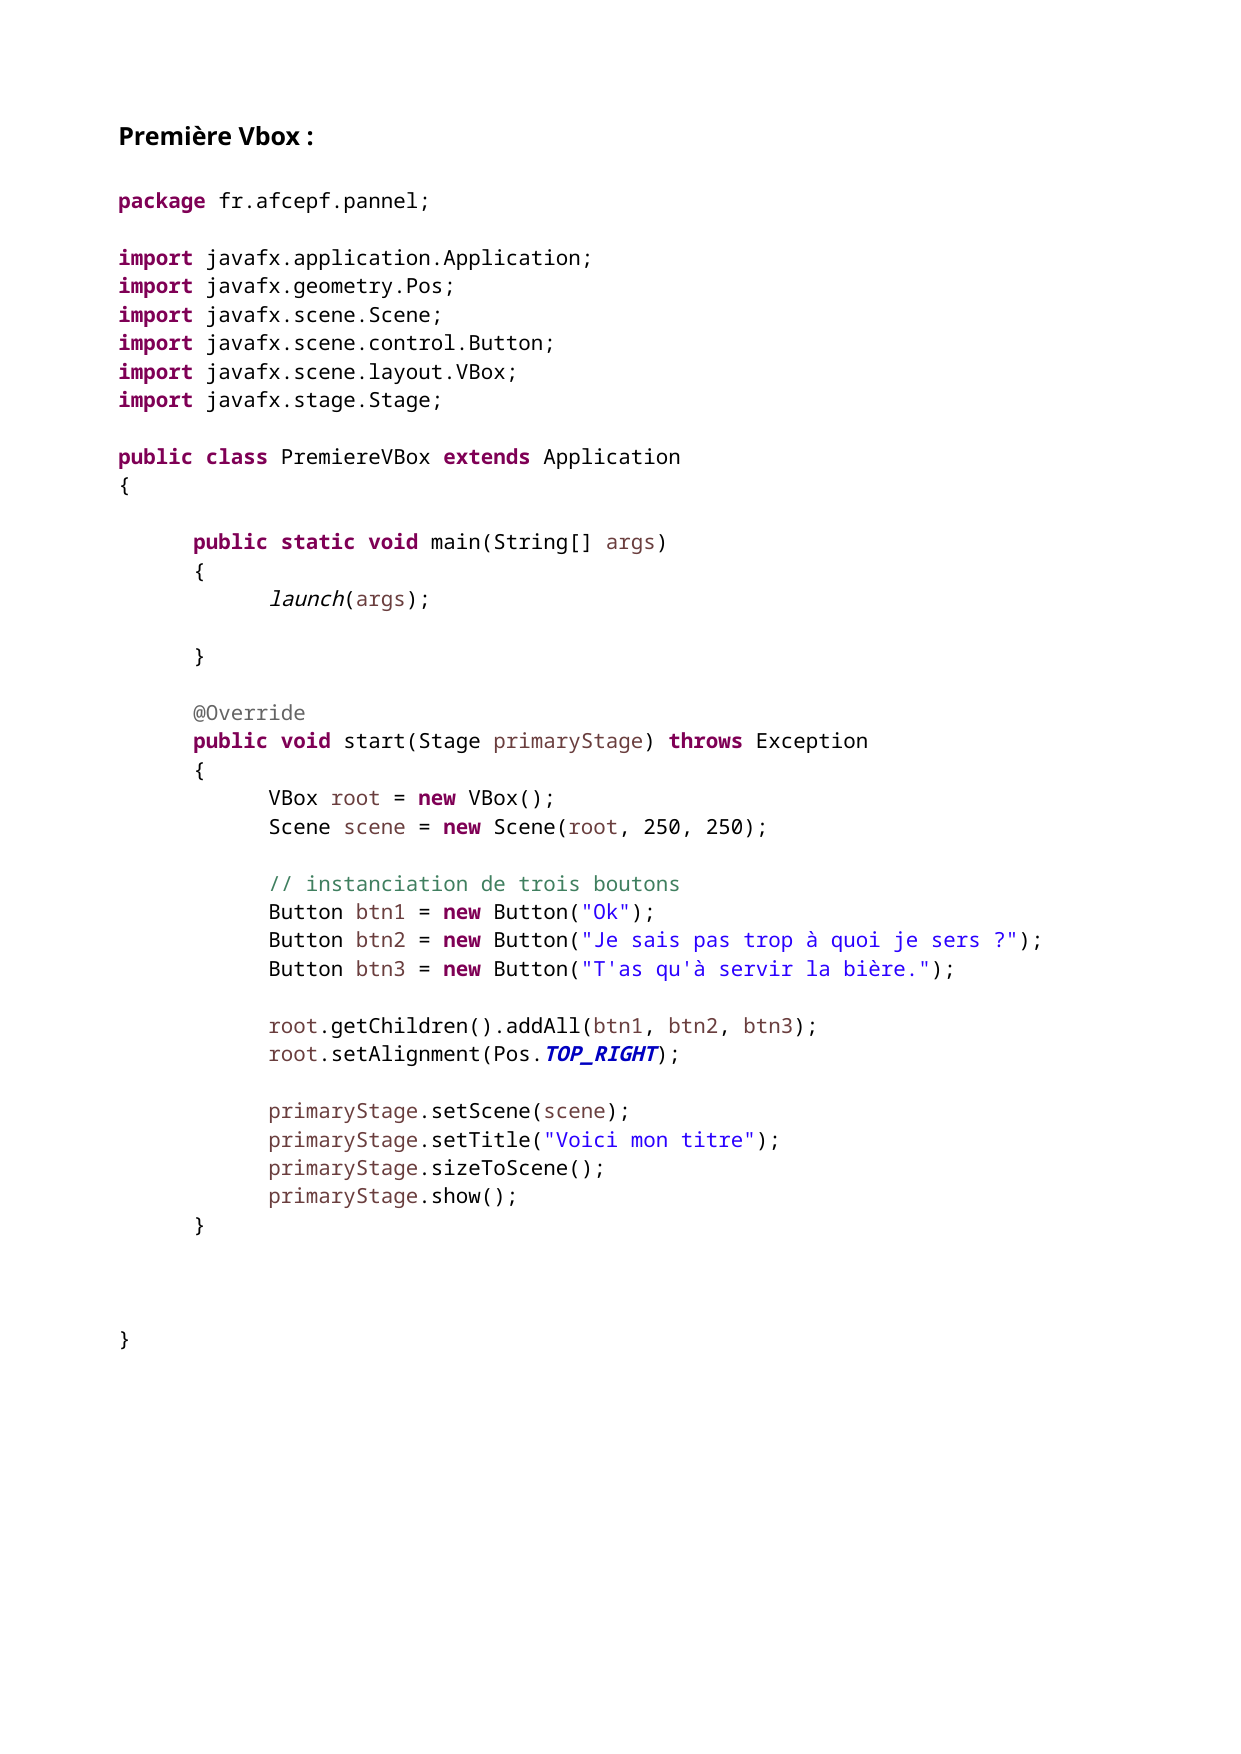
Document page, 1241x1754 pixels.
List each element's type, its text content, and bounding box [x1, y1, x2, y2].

text Button btn3 = new Button("T'as qu'à servir la bière."); [118, 954, 1122, 982]
text public void start(Stage primaryStage) throws Exception [118, 727, 1122, 755]
text // instanciation de trois boutons [118, 869, 1122, 897]
text Button btn2 = new Button("Je sais pas trop à quoi je sers ?"); [118, 926, 1122, 954]
text import javafx.scene.Scene; [118, 300, 1122, 328]
text @Override [118, 698, 1122, 727]
text Button btn1 = new Button("Ok"); [118, 897, 1122, 926]
text launch(args); [118, 584, 1122, 613]
text { [118, 755, 1122, 783]
text } [118, 1210, 1122, 1238]
text import javafx.geometry.Pos; [118, 272, 1122, 300]
text root.getChildren().addAll(btn1, btn2, btn3); [118, 1011, 1122, 1039]
text public static void main(String[] args) [118, 527, 1122, 556]
text primaryStage.setScene(scene); [118, 1096, 1122, 1125]
text primaryStage.sizeToScene(); [118, 1153, 1122, 1182]
text import javafx.scene.layout.VBox; [118, 357, 1122, 385]
text { [118, 471, 1122, 499]
text VBox root = new VBox(); [118, 783, 1122, 812]
text import javafx.application.Application; [118, 243, 1122, 272]
text { [118, 556, 1122, 584]
text package fr.afcepf.pannel; [118, 186, 1122, 215]
text primaryStage.setTitle("Voici mon titre"); [118, 1125, 1122, 1153]
text Première Vbox : [118, 118, 1122, 152]
text Scene scene = new Scene(root, 250, 250); [118, 812, 1122, 840]
text root.setAlignment(Pos.TOP_RIGHT); [118, 1039, 1122, 1068]
text import javafx.stage.Stage; [118, 385, 1122, 414]
text primaryStage.show(); [118, 1182, 1122, 1210]
text } [118, 641, 1122, 670]
text import javafx.scene.control.Button; [118, 328, 1122, 357]
text public class PremiereVBox extends Application [118, 442, 1122, 471]
text } [118, 1324, 1122, 1352]
